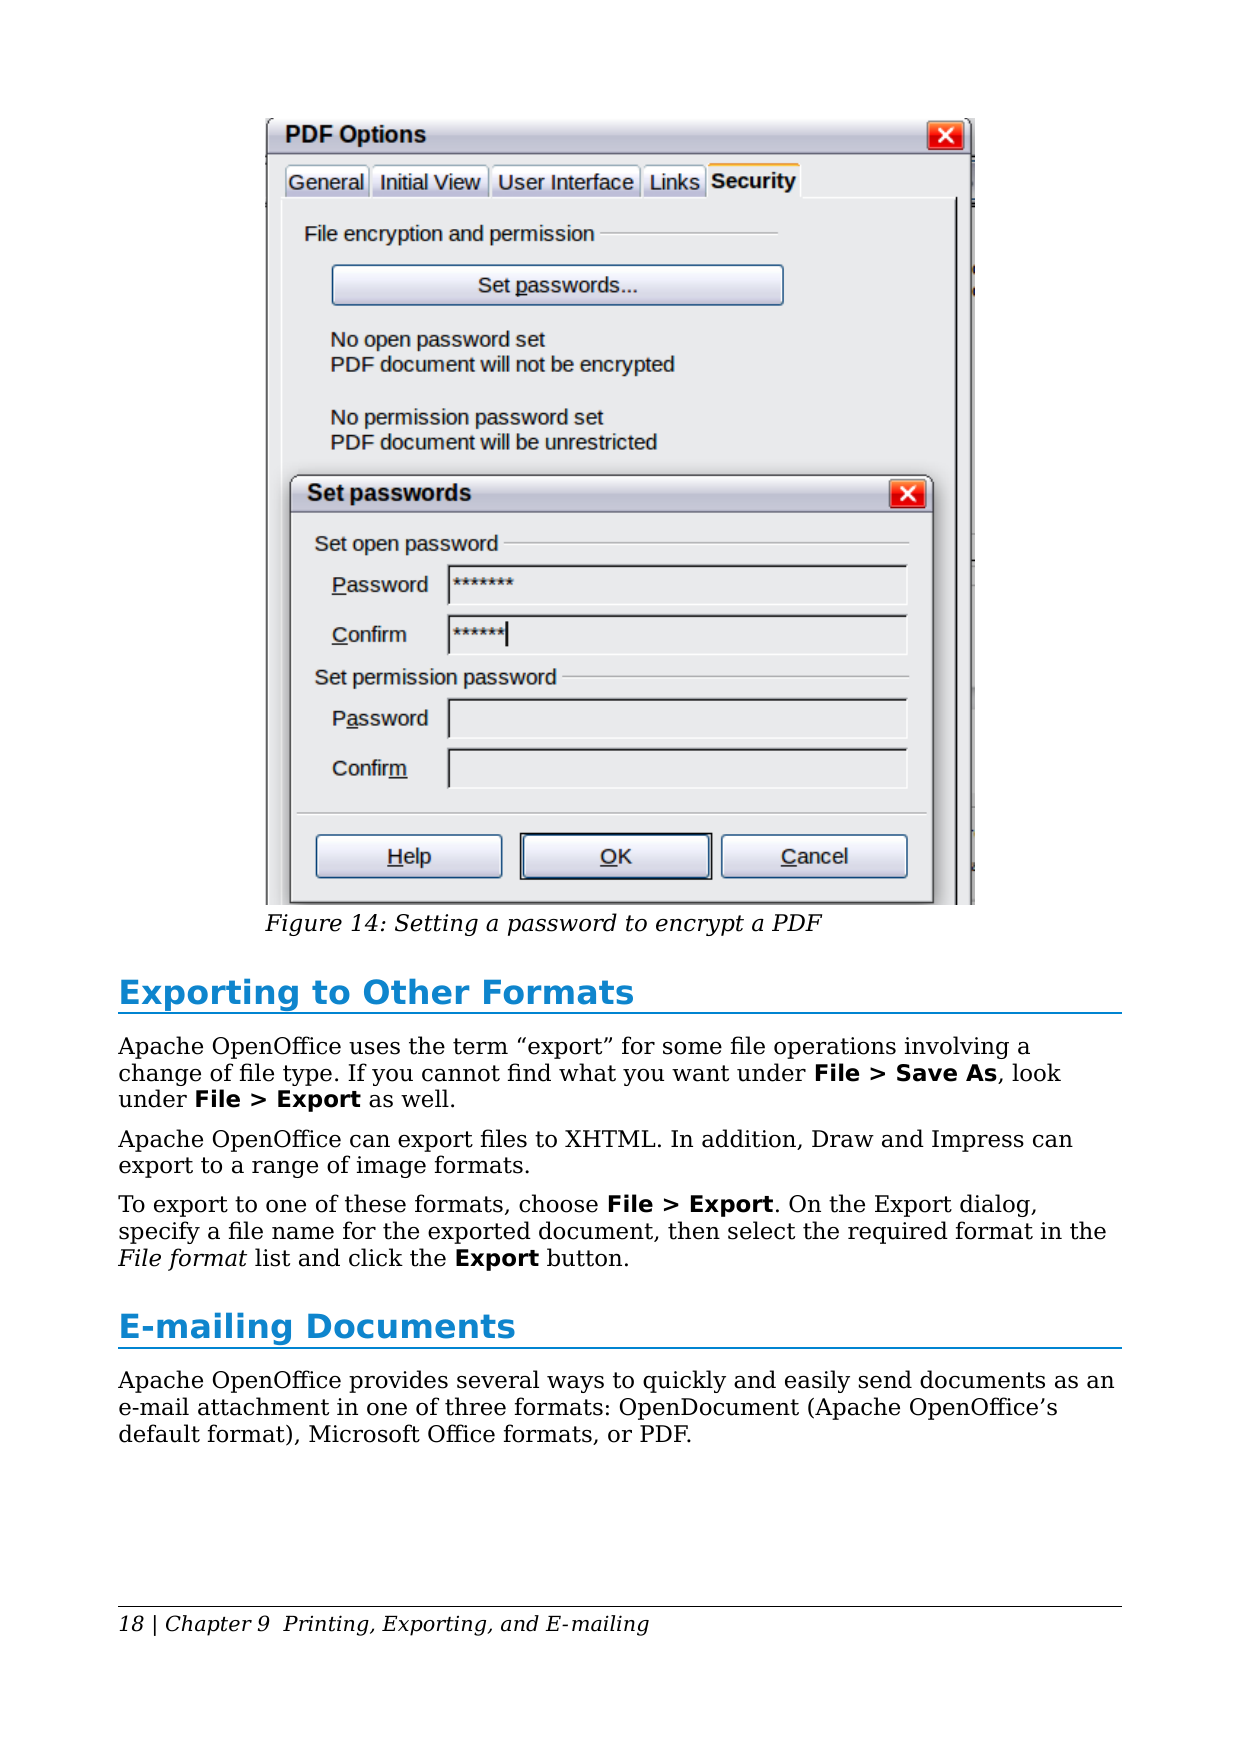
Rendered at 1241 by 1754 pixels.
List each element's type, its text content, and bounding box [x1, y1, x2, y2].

subtitle Exporting to Other Formats [118, 973, 1122, 1012]
text Figure 14: Setting a password to encrypt a PDF [265, 911, 975, 937]
text Apache OpenOffice provides several ways to quickly and easily send documents as an e-mail attachment in one of three formats: OpenDocument (Apache OpenOffice’s default format), Microsoft Office formats, or PDF. [118, 1367, 1122, 1447]
text Apache OpenOffice uses the term “export” for some file operations involving a change of file type. If you cannot find what you want under File > Save As, look under File > Export as well. [118, 1033, 1122, 1113]
text Apache OpenOffice can export files to XHTML. In addition, Draw and Impress can export to a range of image formats. [118, 1126, 1122, 1179]
picture [265, 118, 975, 905]
text To export to one of these formats, choose File > Export. On the Export dialog, specify a file name for the exported document, then select the required format in the File format list and click the Export button. [118, 1192, 1122, 1272]
subtitle E-mailing Documents [118, 1308, 1122, 1347]
